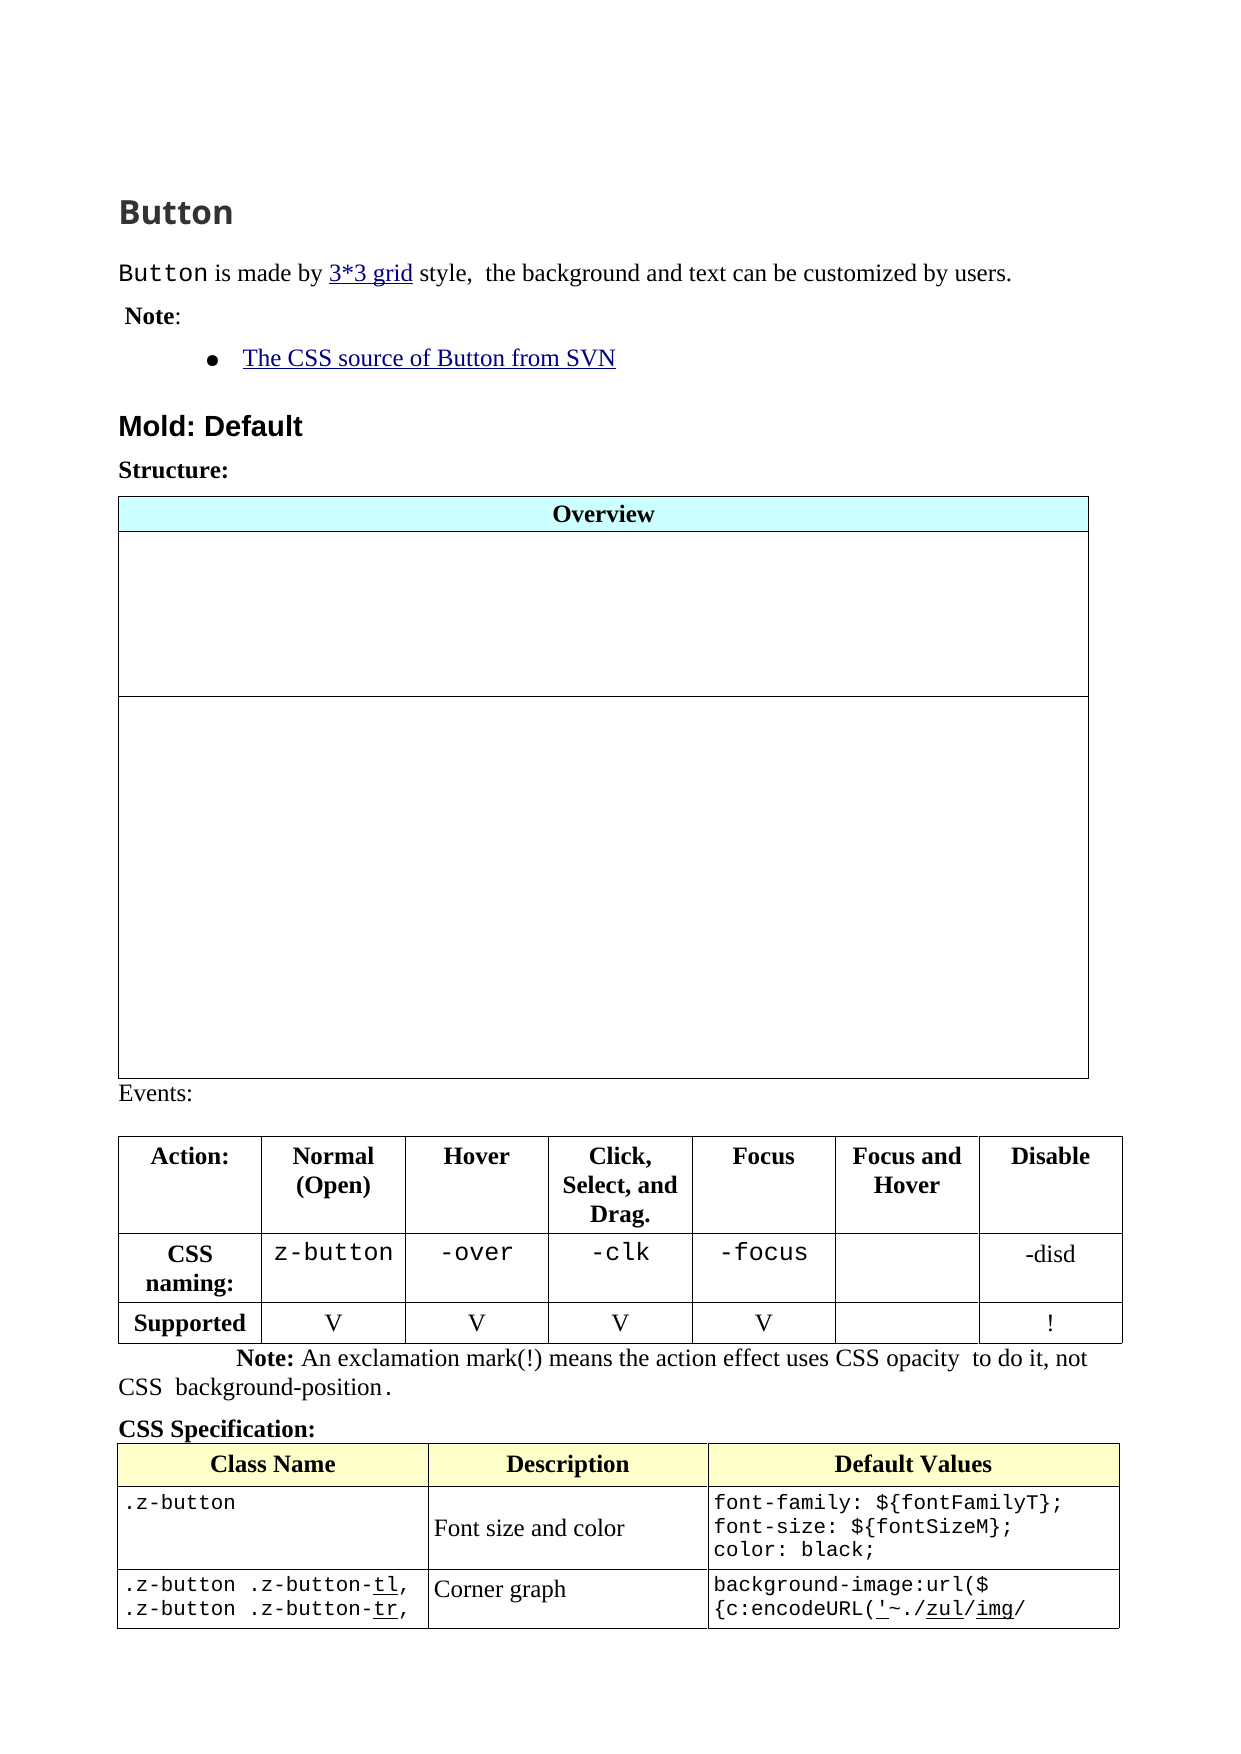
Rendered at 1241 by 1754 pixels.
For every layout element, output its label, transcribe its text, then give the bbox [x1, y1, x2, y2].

table_header Class Name [118, 1444, 428, 1486]
text Events: [118, 1078, 1122, 1136]
table_cell .z-button [118, 1487, 428, 1569]
table_cell -clk [549, 1234, 692, 1302]
table_cell [836, 1234, 978, 1302]
subtitle Mold: Default [118, 409, 1122, 442]
table_cell -focus [693, 1234, 835, 1302]
table_cell [836, 1303, 978, 1343]
table_header Click, Select, and Drag. [549, 1137, 692, 1233]
text Note: An exclamation mark(!) means the action effect uses CSS opacity to do it, not CSS background-position. [118, 1344, 1122, 1402]
table_cell CSS naming: [119, 1234, 261, 1302]
text Note: [118, 301, 1122, 330]
table_cell V [693, 1303, 835, 1343]
table_cell Supported [119, 1303, 261, 1343]
text CSS Specification: [118, 1414, 1122, 1443]
table_header Default Values [709, 1444, 1119, 1486]
table_cell V [549, 1303, 692, 1343]
table_header Hover [406, 1137, 548, 1233]
table_header Overview [119, 497, 1088, 531]
table_cell V [262, 1303, 405, 1343]
text Structure: [118, 455, 1122, 484]
subtitle Button [118, 189, 1122, 234]
table_cell z-button [262, 1234, 405, 1302]
table_cell ! [980, 1303, 1122, 1343]
table_cell V [406, 1303, 548, 1343]
text Button is made by 3*3 grid style, the background and text can be customized by users. [118, 258, 1122, 289]
table_cell Corner graph [429, 1570, 707, 1628]
table_cell -disd [980, 1234, 1122, 1302]
table_cell [119, 697, 1088, 1078]
table_header Disable [980, 1137, 1122, 1233]
table_header Focus [693, 1137, 835, 1233]
table_header Normal (Open) [262, 1137, 405, 1233]
table_cell Font size and color [429, 1487, 707, 1569]
table_header Action: [119, 1137, 261, 1233]
table_cell font-family: ${fontFamilyT}; font-size: ${fontSizeM}; color: black; [709, 1487, 1119, 1569]
table_header Focus and Hover [836, 1137, 978, 1233]
table_header Description [429, 1444, 707, 1486]
table_cell [119, 532, 1088, 696]
table_cell -over [406, 1234, 548, 1302]
table_cell background-image:url(${c:encodeURL('~./zul/img/ [709, 1570, 1119, 1628]
table_cell .z-button .z-button-tl, .z-button .z-button-tr, [118, 1570, 428, 1628]
list The CSS source of Button from SVN [205, 343, 1122, 371]
